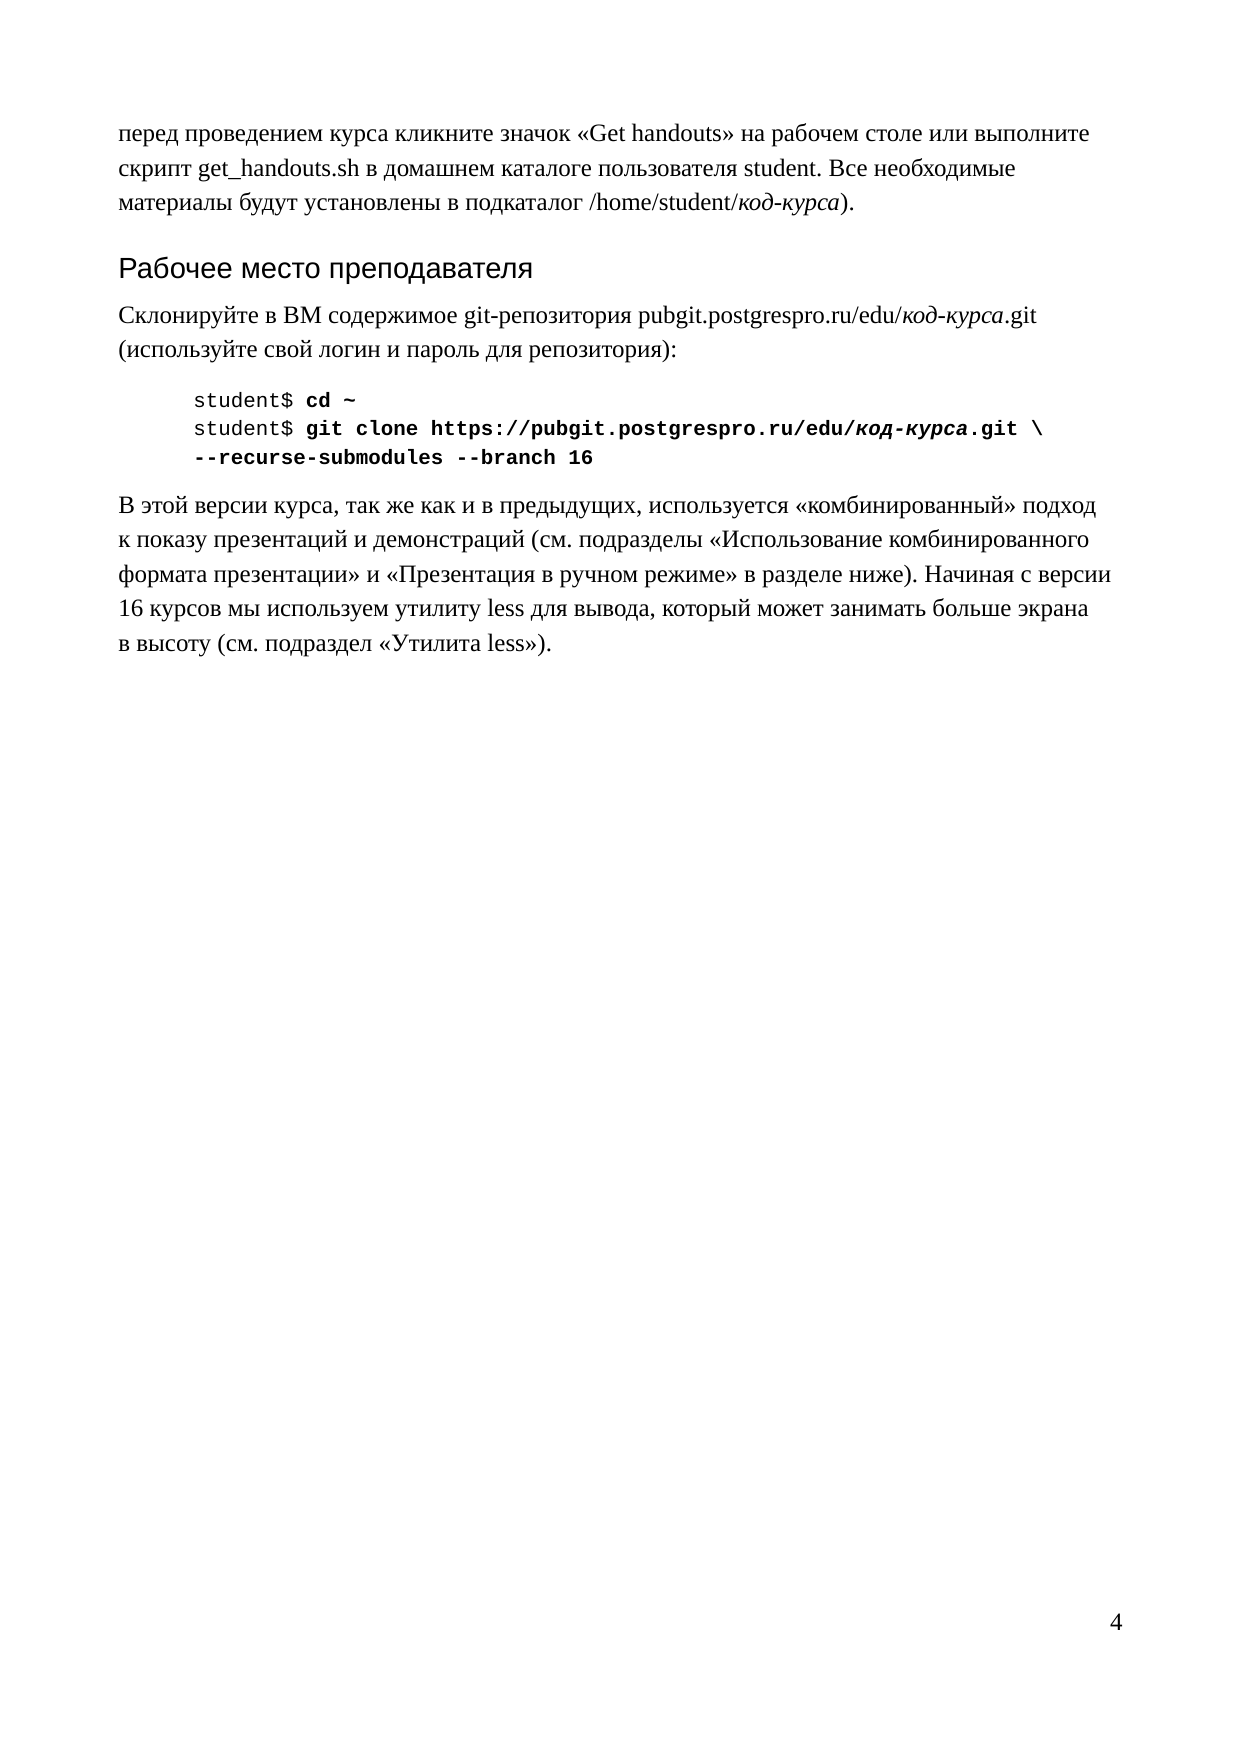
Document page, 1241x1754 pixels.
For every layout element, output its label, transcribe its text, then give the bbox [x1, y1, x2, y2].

text перед проведением курса кликните значок «Get handouts» на рабочем столе или выполните скрипт get_handouts.sh в домашнем каталоге пользователя student. Все необходимые материалы будут установлены в подкаталог /home/student/код-курса). [118, 118, 1122, 216]
text Склонируйте в ВМ содержимое git-репозитория pubgit.postgrespro.ru/edu/код-курса.git (используйте свой логин и пароль для репозитория): [118, 300, 1122, 363]
subtitle Рабочее место преподавателя [118, 252, 1122, 285]
text student$ cd ~ student$ git clone https://pubgit.postgrespro.ru/edu/код-курса.git \ --recurse-submodules --branch 16 [193, 390, 1122, 470]
text В этой версии курса, так же как и в предыдущих, используется «комбинированный» подход к показу презентаций и демонстраций (см. подразделы «Использование комбинированного формата презентации» и «Презентация в ручном режиме» в разделе ниже). Начиная с версии 16 курсов мы используем утилиту less для вывода, который может занимать больше экрана в высоту (см. подраздел «Утилита less»). [118, 490, 1122, 657]
